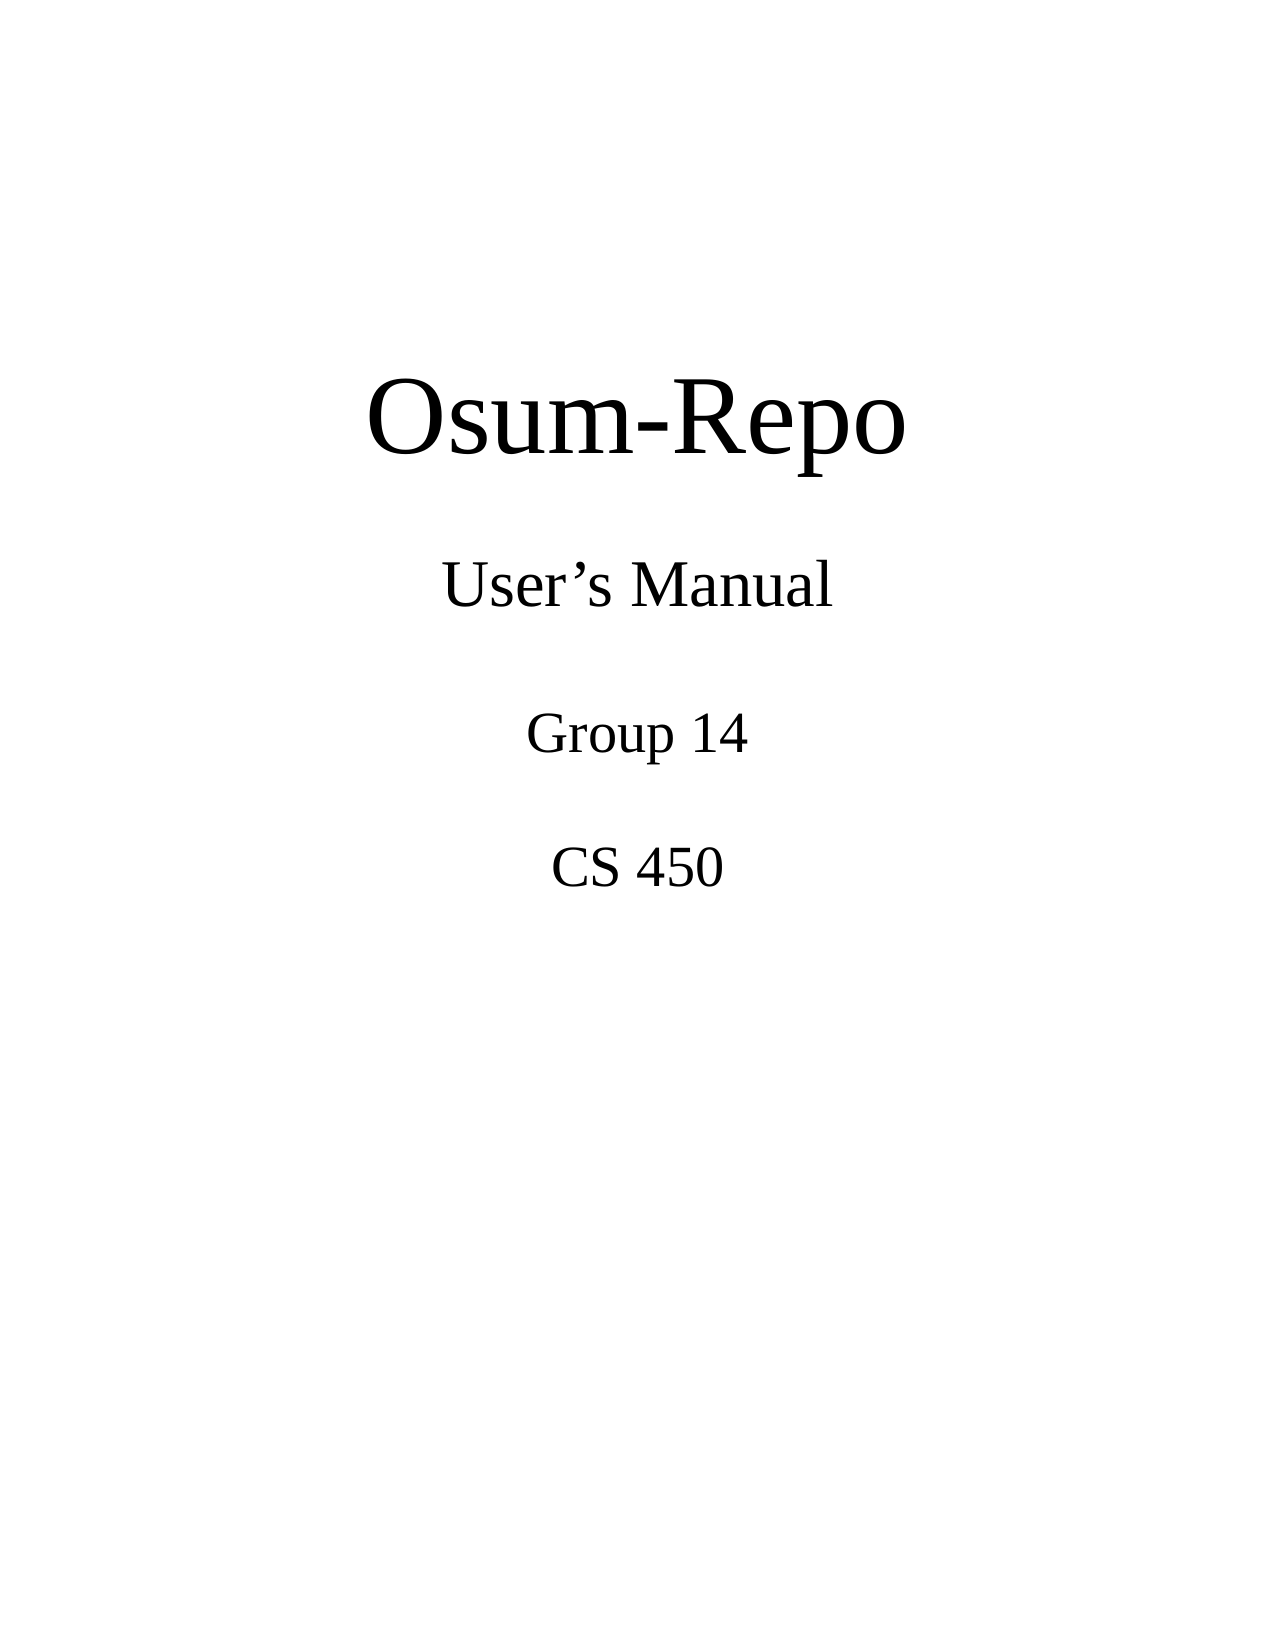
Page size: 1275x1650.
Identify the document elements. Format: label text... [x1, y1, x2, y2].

text Osum-Repo [118, 348, 1157, 477]
text User’s Manual [118, 544, 1157, 621]
text Group 14 [118, 698, 1157, 765]
text CS 450 [118, 832, 1157, 899]
